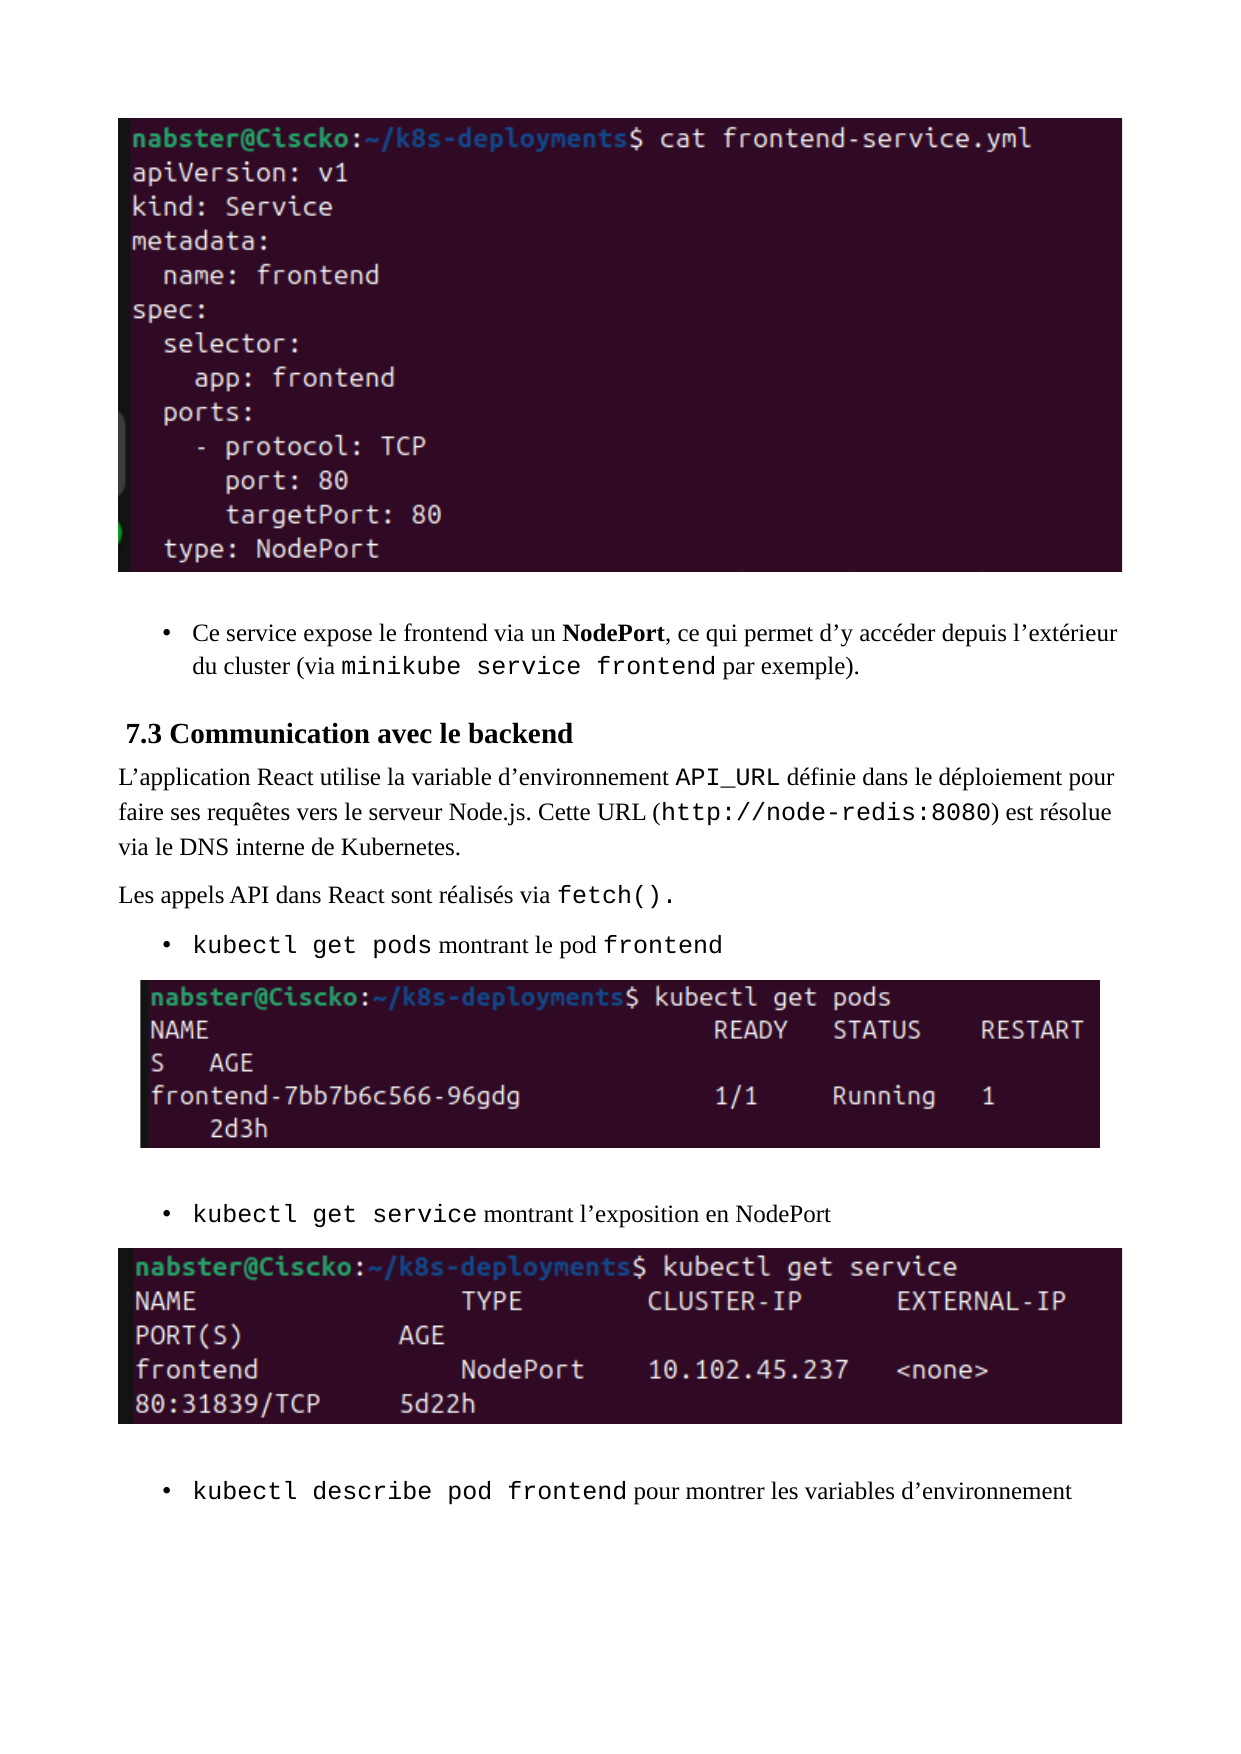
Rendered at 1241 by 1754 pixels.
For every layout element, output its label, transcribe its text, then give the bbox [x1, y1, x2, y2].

picture [140, 980, 1100, 1148]
list kubectl describe pod frontend pour montrer les variables d’environnement [162, 1476, 1122, 1507]
text L’application React utilise la variable d’environnement API_URL définie dans le déploiement pour faire ses requêtes vers le serveur Node.js. Cette URL (http://node-redis:8080) est résolue via le DNS interne de Kubernetes. [118, 762, 1122, 861]
list kubectl get service montrant l’exposition en NodePort [162, 1199, 1122, 1229]
subtitle 7.3 Communication avec le backend [118, 716, 1122, 749]
text Les appels API dans React sont réalisés via fetch(). [118, 880, 1122, 911]
picture [118, 118, 1123, 572]
list kubectl get pods montrant le pod frontend [162, 930, 1122, 961]
picture [118, 1248, 1123, 1424]
list Ce service expose le frontend via un NodePort, ce qui permet d’y accéder depuis l’extérieur du cluster (via minikube service frontend par exemple). [162, 618, 1122, 682]
